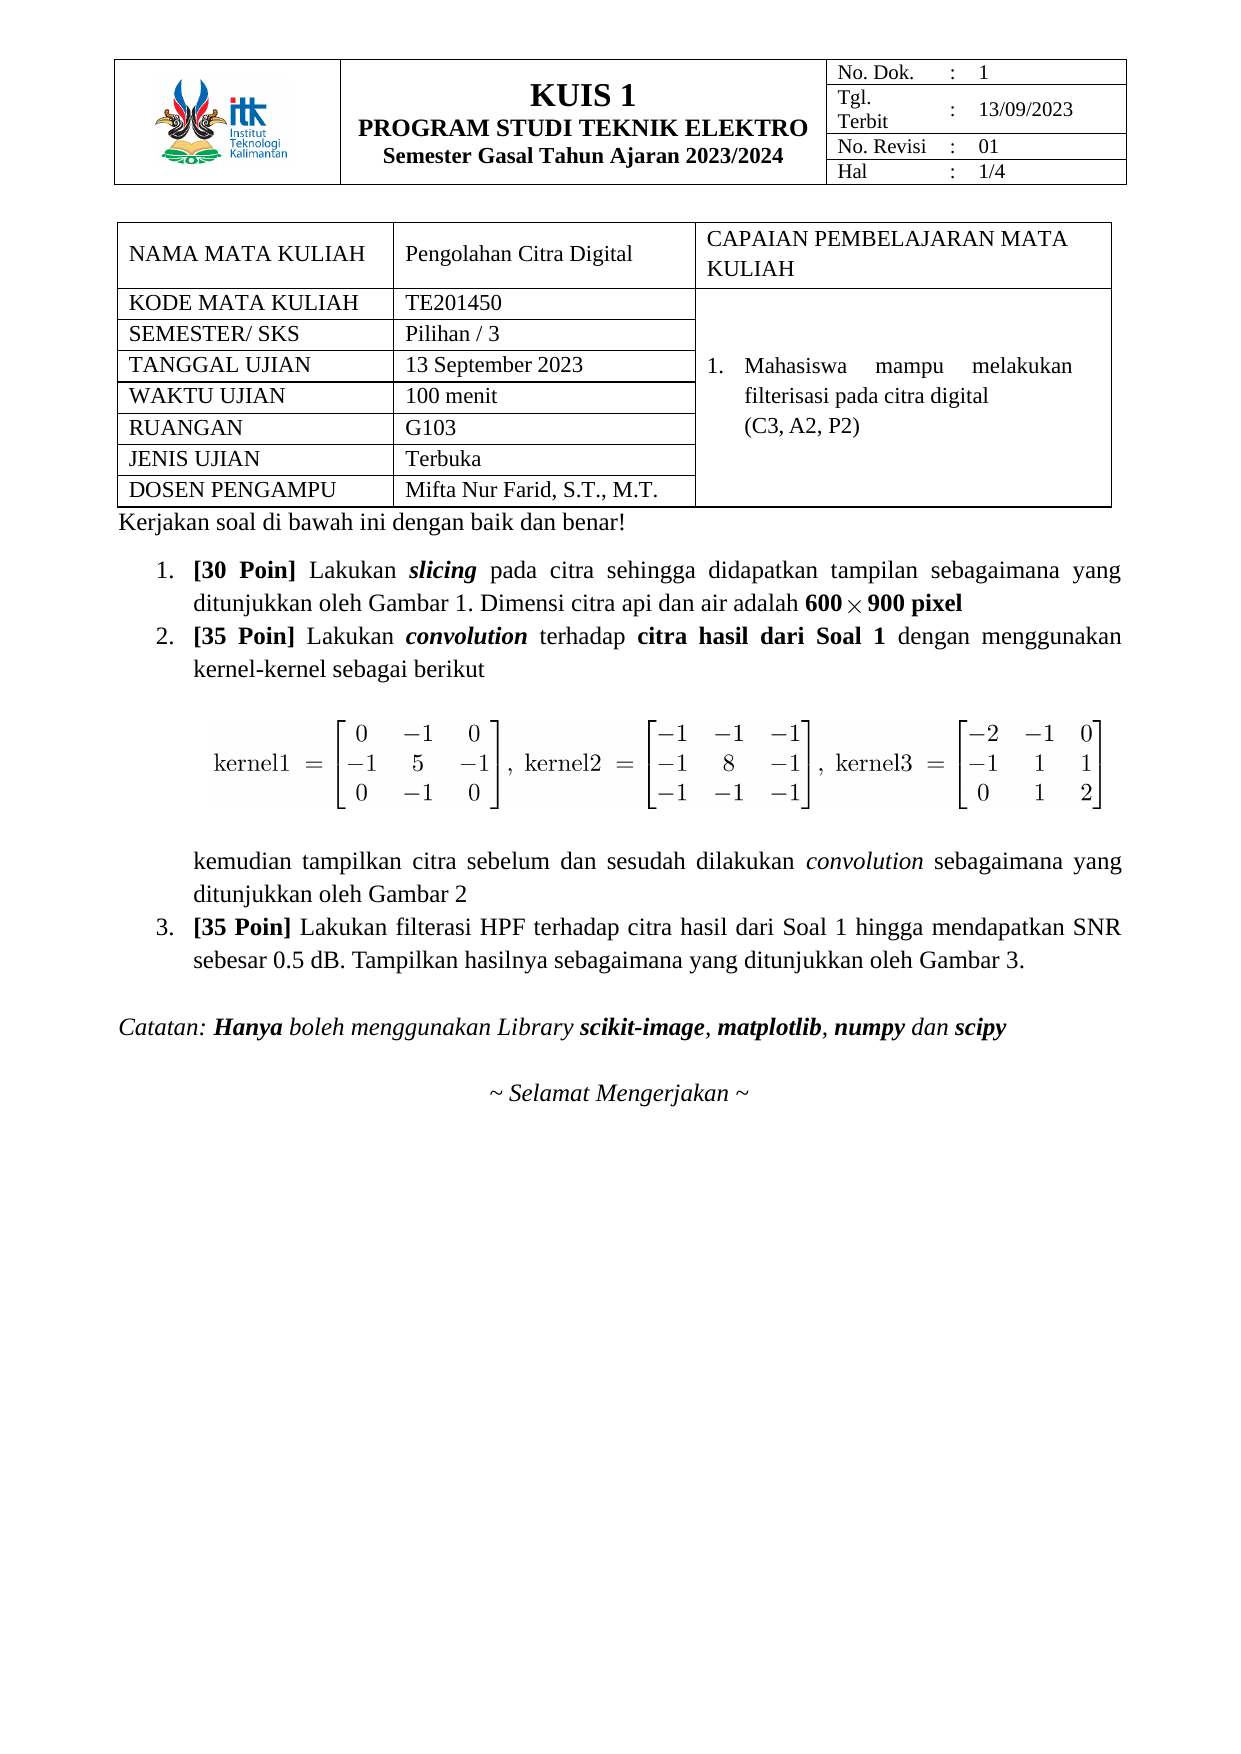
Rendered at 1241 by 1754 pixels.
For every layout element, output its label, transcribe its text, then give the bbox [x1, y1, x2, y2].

text Catatan: Hanya boleh menggunakan Library scikit-image, matplotlib, numpy dan scipy [118, 1012, 1122, 1040]
table_cell 100 menit [394, 383, 695, 413]
picture [214, 720, 1101, 809]
list kemudian tampilkan citra sebelum dan sesudah dilakukan convolution sebagaimana yang ditunjukkan oleh Gambar 2 [156, 846, 1122, 908]
table_header NAMA MATA KULIAH [118, 223, 393, 288]
table_cell 13 September 2023 [394, 351, 695, 381]
table_cell SEMESTER/ SKS [118, 320, 393, 350]
table_cell TE201450 [394, 289, 695, 319]
table_cell RUANGAN [118, 414, 393, 444]
table_cell WAKTU UJIAN [118, 383, 393, 413]
table_header Pengolahan Citra Digital [394, 223, 695, 288]
text Kerjakan soal di bawah ini dengan baik dan benar! [118, 507, 1122, 536]
table_cell DOSEN PENGAMPU [118, 476, 393, 506]
table_cell KODE MATA KULIAH [118, 289, 393, 319]
list [35 Poin] Lakukan convolution terhadap citra hasil dari Soal 1 dengan menggunakan kernel-kernel sebagai berikut [156, 621, 1122, 683]
list [35 Poin] Lakukan filterasi HPF terhadap citra hasil dari Soal 1 hingga mendapatkan SNR sebesar 0.5 dB. Tampilkan hasilnya sebagaimana yang ditunjukkan oleh Gambar 3. [156, 912, 1122, 974]
text ~ Selamat Mengerjakan ~ [118, 1078, 1122, 1106]
table_header CAPAIAN PEMBELAJARAN MATA KULIAH [696, 223, 1111, 288]
picture [848, 600, 861, 613]
list [30 Poin] Lakukan slicing pada citra sehingga didapatkan tampilan sebagaimana yang ditunjukkan oleh Gambar 1. Dimensi citra api dan air adalah 600 900 pixel [156, 555, 1122, 617]
table_cell Pilihan / 3 [394, 320, 695, 350]
table_cell Terbuka [394, 445, 695, 475]
picture [152, 77, 290, 167]
table_cell JENIS UJIAN [118, 445, 393, 475]
table_cell G103 [394, 414, 695, 444]
table_cell Mifta Nur Farid, S.T., M.T. [394, 476, 695, 506]
table_cell Mahasiswa mampu melakukan filterisasi pada citra digital (C3, A2, P2) [696, 289, 1111, 506]
table_cell TANGGAL UJIAN [118, 351, 393, 381]
